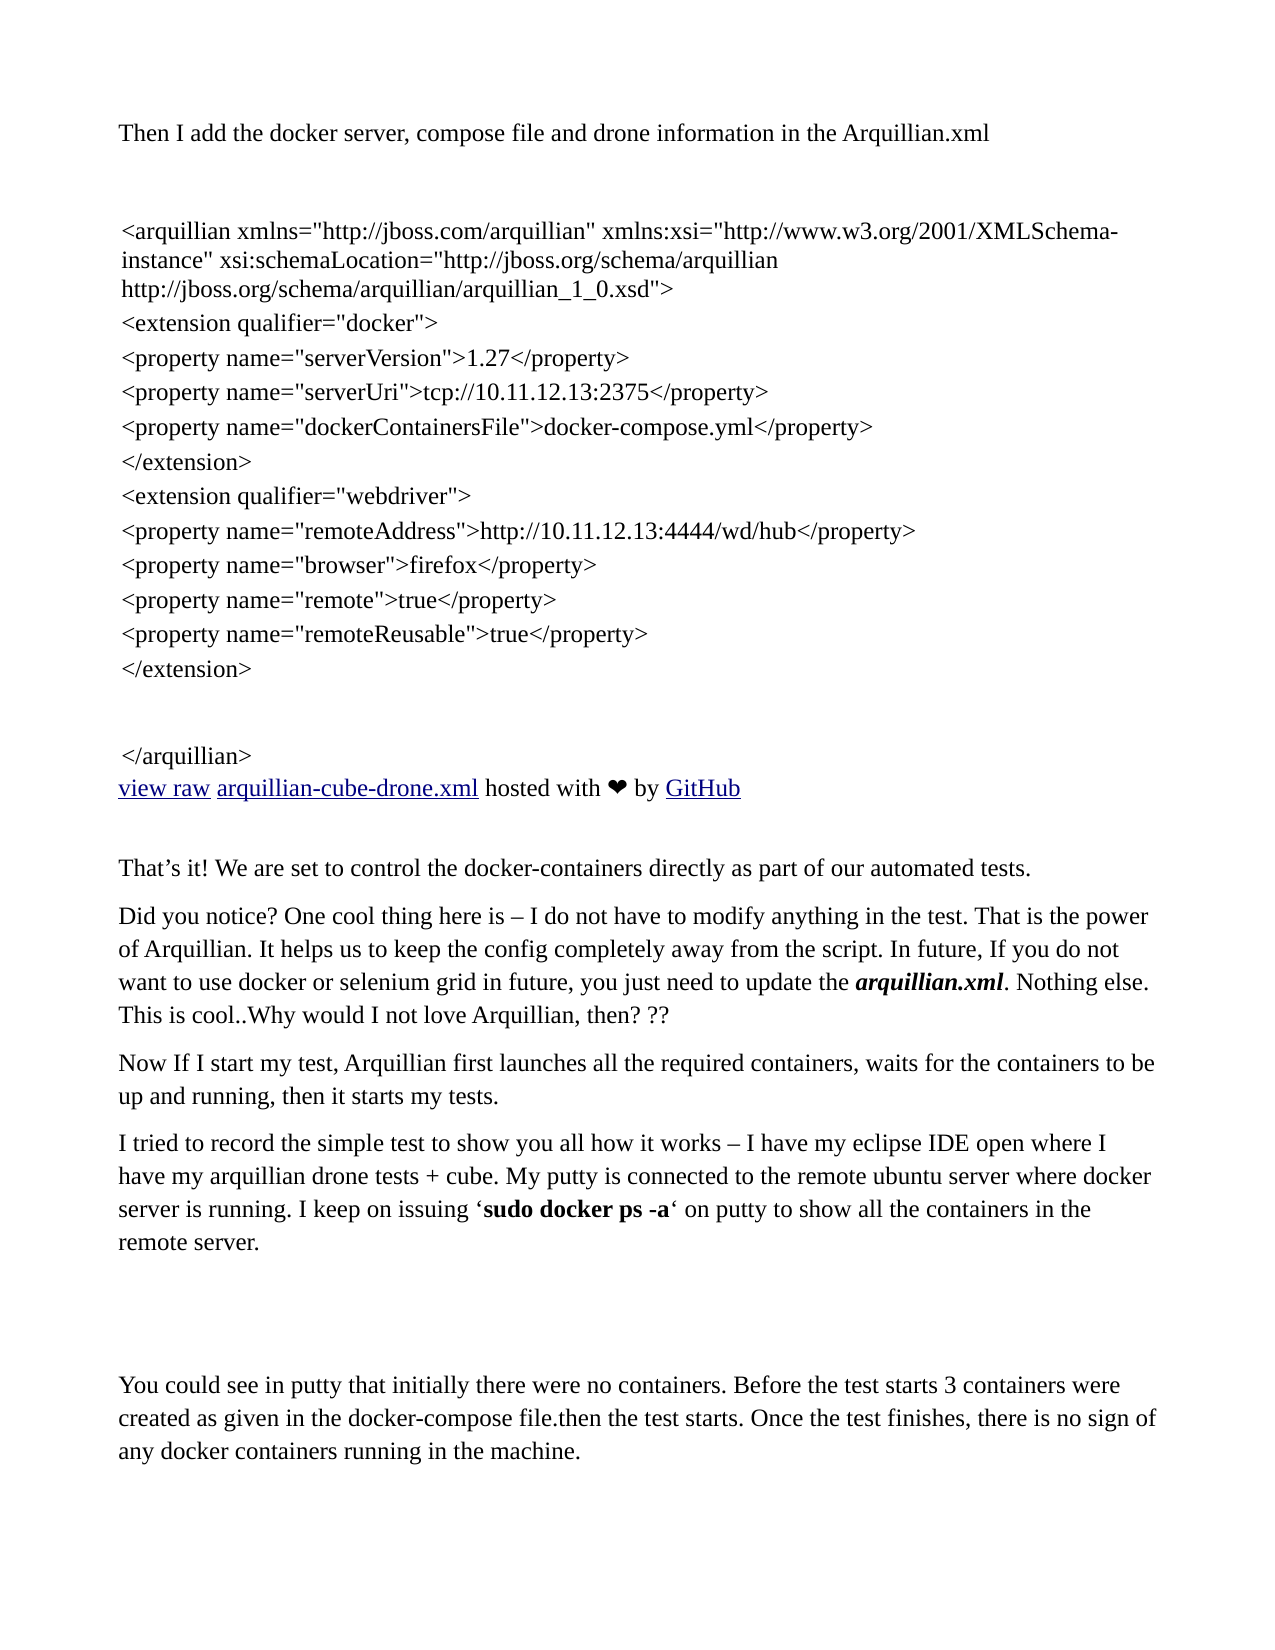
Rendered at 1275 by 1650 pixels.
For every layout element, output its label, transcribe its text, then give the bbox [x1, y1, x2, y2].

table_header <property name="dockerContainersFile">docker-compose.yml</property> [118, 409, 887, 444]
table_header <extension qualifier="docker"> [118, 305, 452, 340]
table_header <property name="remoteReusable">true</property> [118, 617, 662, 651]
table_header <property name="serverVersion">1.27</property> [118, 340, 644, 374]
text Now If I start my test, Arquillian first launches all the required containers, waits for the containers to be up and running, then it starts my tests. [118, 1048, 1157, 1109]
table_header <property name="browser">firefox</property> [118, 548, 611, 582]
text Did you notice? One cool thing here is – I do not have to modify anything in the test. That is the power of Arquillian. It helps us to keep the config completely away from the script. In future, If you do not want to use docker or selenium grid in future, you just need to update the arquillian.xml. Nothing else. This is cool..Why would I not love Arquillian, then? ?? [118, 901, 1157, 1029]
text I tried to record the simple test to show you all how it works – I have my eclipse IDE open where I have my arquillian drone tests + cube. My putty is connected to the remote ubuntu server where docker server is running. I keep on issuing ‘sudo docker ps -a‘ on putty to show all the containers in the remote server. [118, 1128, 1157, 1256]
table_header </extension> [118, 444, 266, 478]
table_header <arquillian xmlns="http://jboss.com/arquillian" xmlns:xsi="http://www.w3.org/2001/XMLSchema-instance" xsi:schemaLocation="http://jboss.org/schema/arquillian http://jboss.org/schema/arquillian/arquillian_1_0.xsd"> [118, 213, 1157, 305]
table_header <property name="serverUri">tcp://10.11.12.13:2375</property> [118, 375, 782, 409]
table_header <property name="remoteAddress">http://10.11.12.13:4444/wd/hub</property> [118, 513, 928, 547]
table_header </arquillian> [118, 738, 266, 773]
text view raw arquillian-cube-drone.xml hosted with ❤ by GitHub [118, 773, 1157, 802]
text Then I add the docker server, compose file and drone information in the Arquillian.xml [118, 118, 1157, 147]
table_header <extension qualifier="webdriver"> [118, 478, 485, 513]
text That’s it! We are set to control the docker-containers directly as part of our automated tests. [118, 853, 1157, 882]
table_header </extension> [118, 651, 266, 686]
table_header <property name="remote">true</property> [118, 582, 571, 617]
text You could see in putty that initially there were no containers. Before the test starts 3 containers were created as given in the docker-compose file.then the test starts. Once the test finishes, there is no sign of any docker containers running in the machine. [118, 1370, 1157, 1465]
